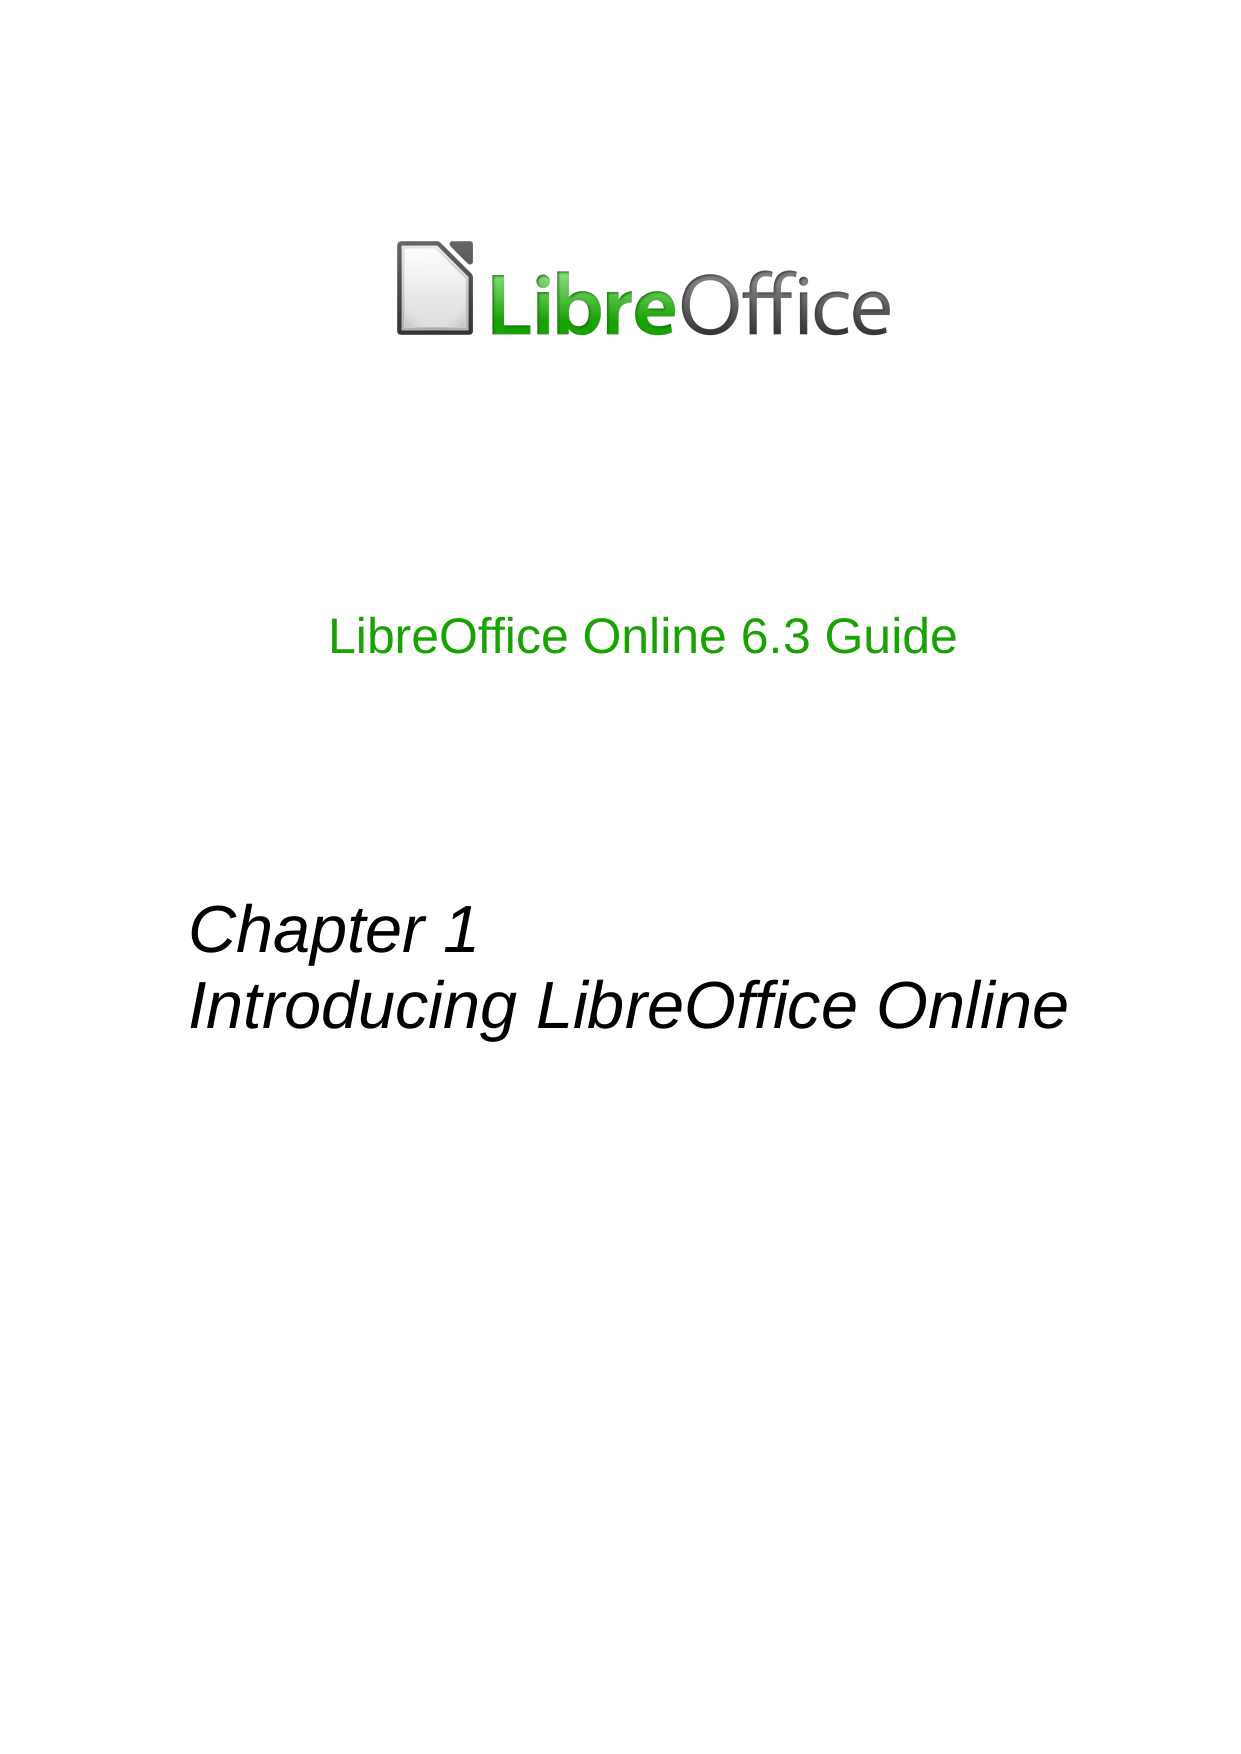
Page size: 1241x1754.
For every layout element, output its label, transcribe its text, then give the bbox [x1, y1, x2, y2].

title Chapter 1 Introducing LibreOffice Online [188, 889, 1098, 1043]
text LibreOffice Online 6.3 Guide [188, 607, 1098, 664]
picture [392, 236, 893, 342]
